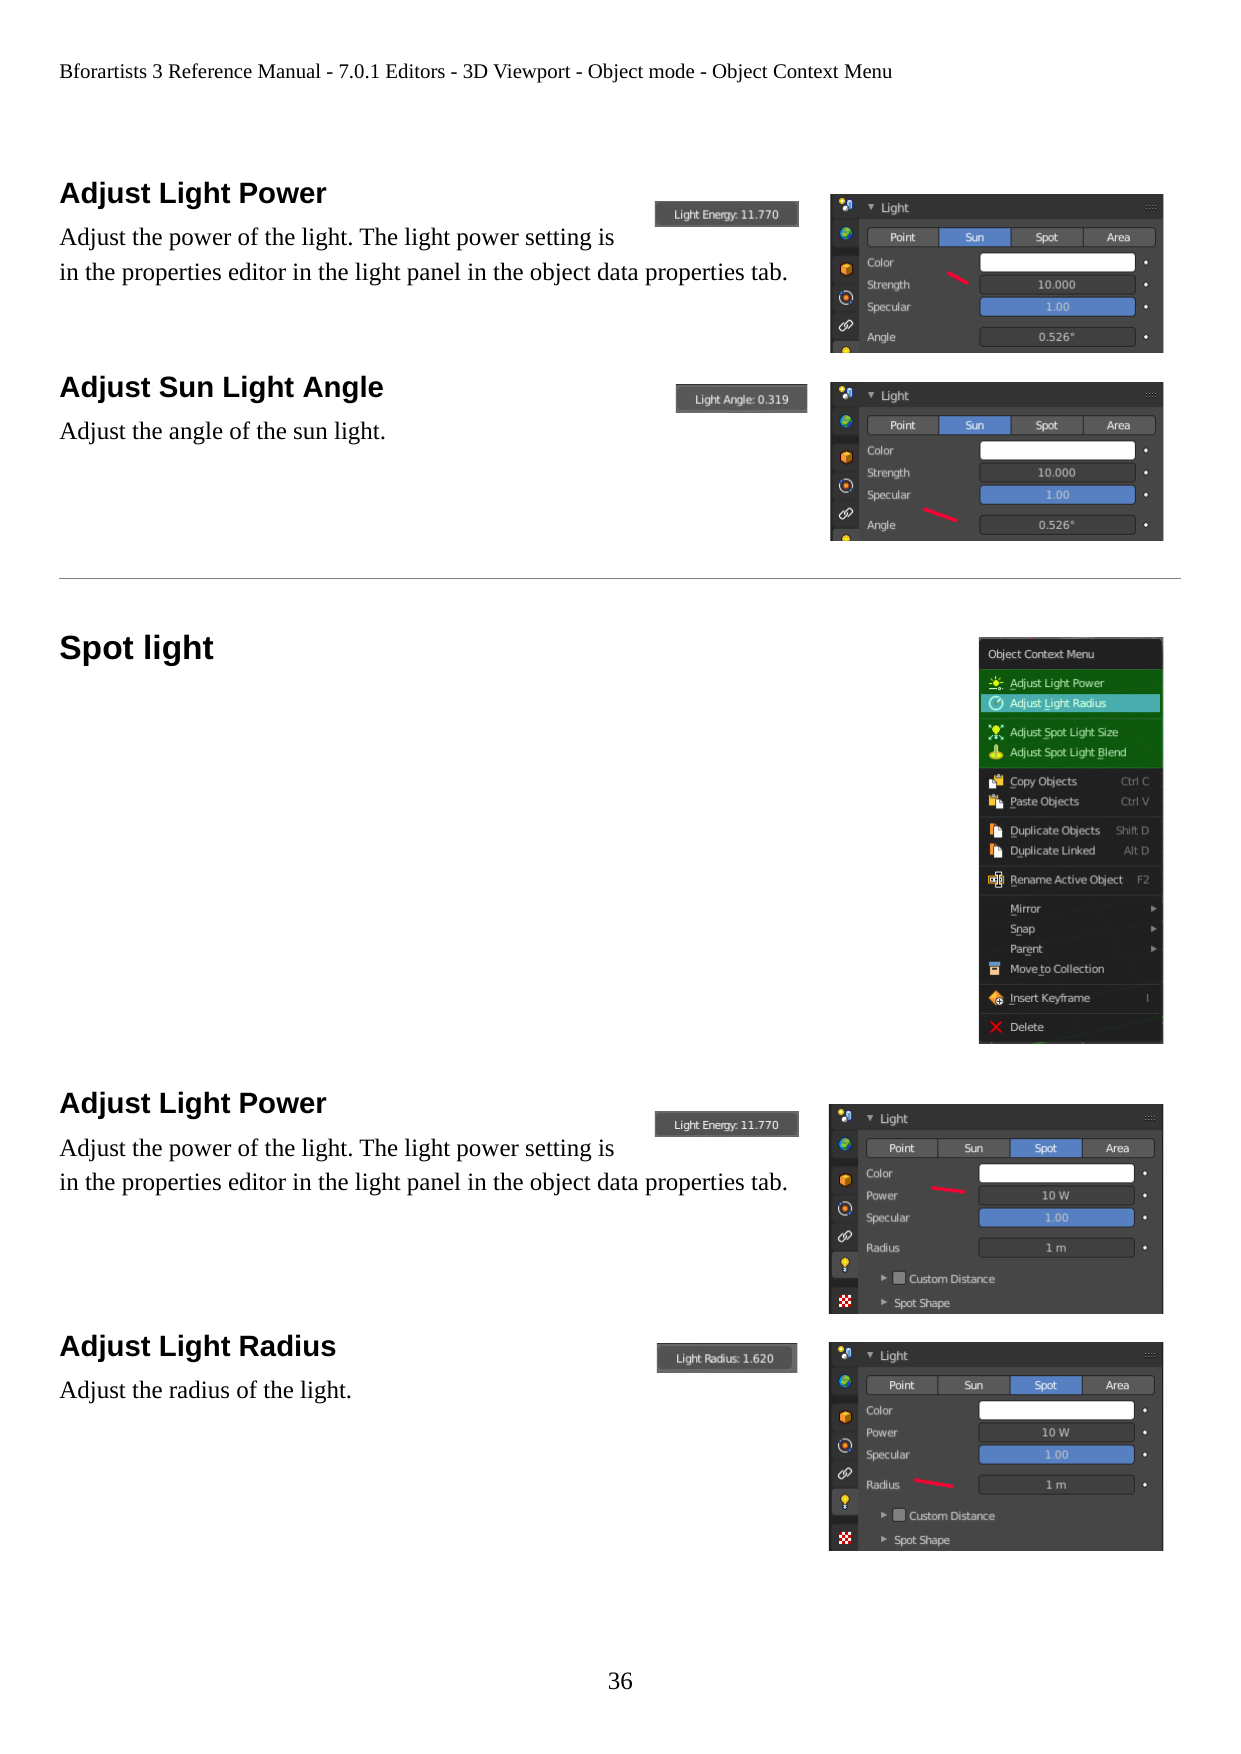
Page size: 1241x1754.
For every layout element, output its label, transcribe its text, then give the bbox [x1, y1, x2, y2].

subtitle Adjust Light Radius [59, 1329, 1181, 1363]
subtitle Adjust Light Power [59, 176, 1181, 210]
picture [828, 1342, 1164, 1551]
subtitle Adjust Light Power [59, 1086, 1181, 1120]
subtitle Spot light [59, 628, 1181, 667]
text Adjust the power of the light. The light power setting is in the properties editor in the light panel in the object data properties tab. [59, 1133, 828, 1196]
picture [830, 382, 1164, 541]
text Adjust the radius of the light. [59, 1375, 828, 1404]
picture [654, 1111, 799, 1137]
picture [978, 637, 1164, 1044]
picture [675, 384, 808, 413]
picture [830, 194, 1164, 353]
text Adjust the angle of the sun light. [59, 416, 830, 445]
picture [828, 1104, 1164, 1314]
picture [654, 201, 799, 227]
picture [656, 1343, 798, 1373]
text Adjust the power of the light. The light power setting is in the properties editor in the light panel in the object data properties tab. [59, 222, 830, 286]
subtitle Adjust Sun Light Angle [59, 370, 1181, 403]
